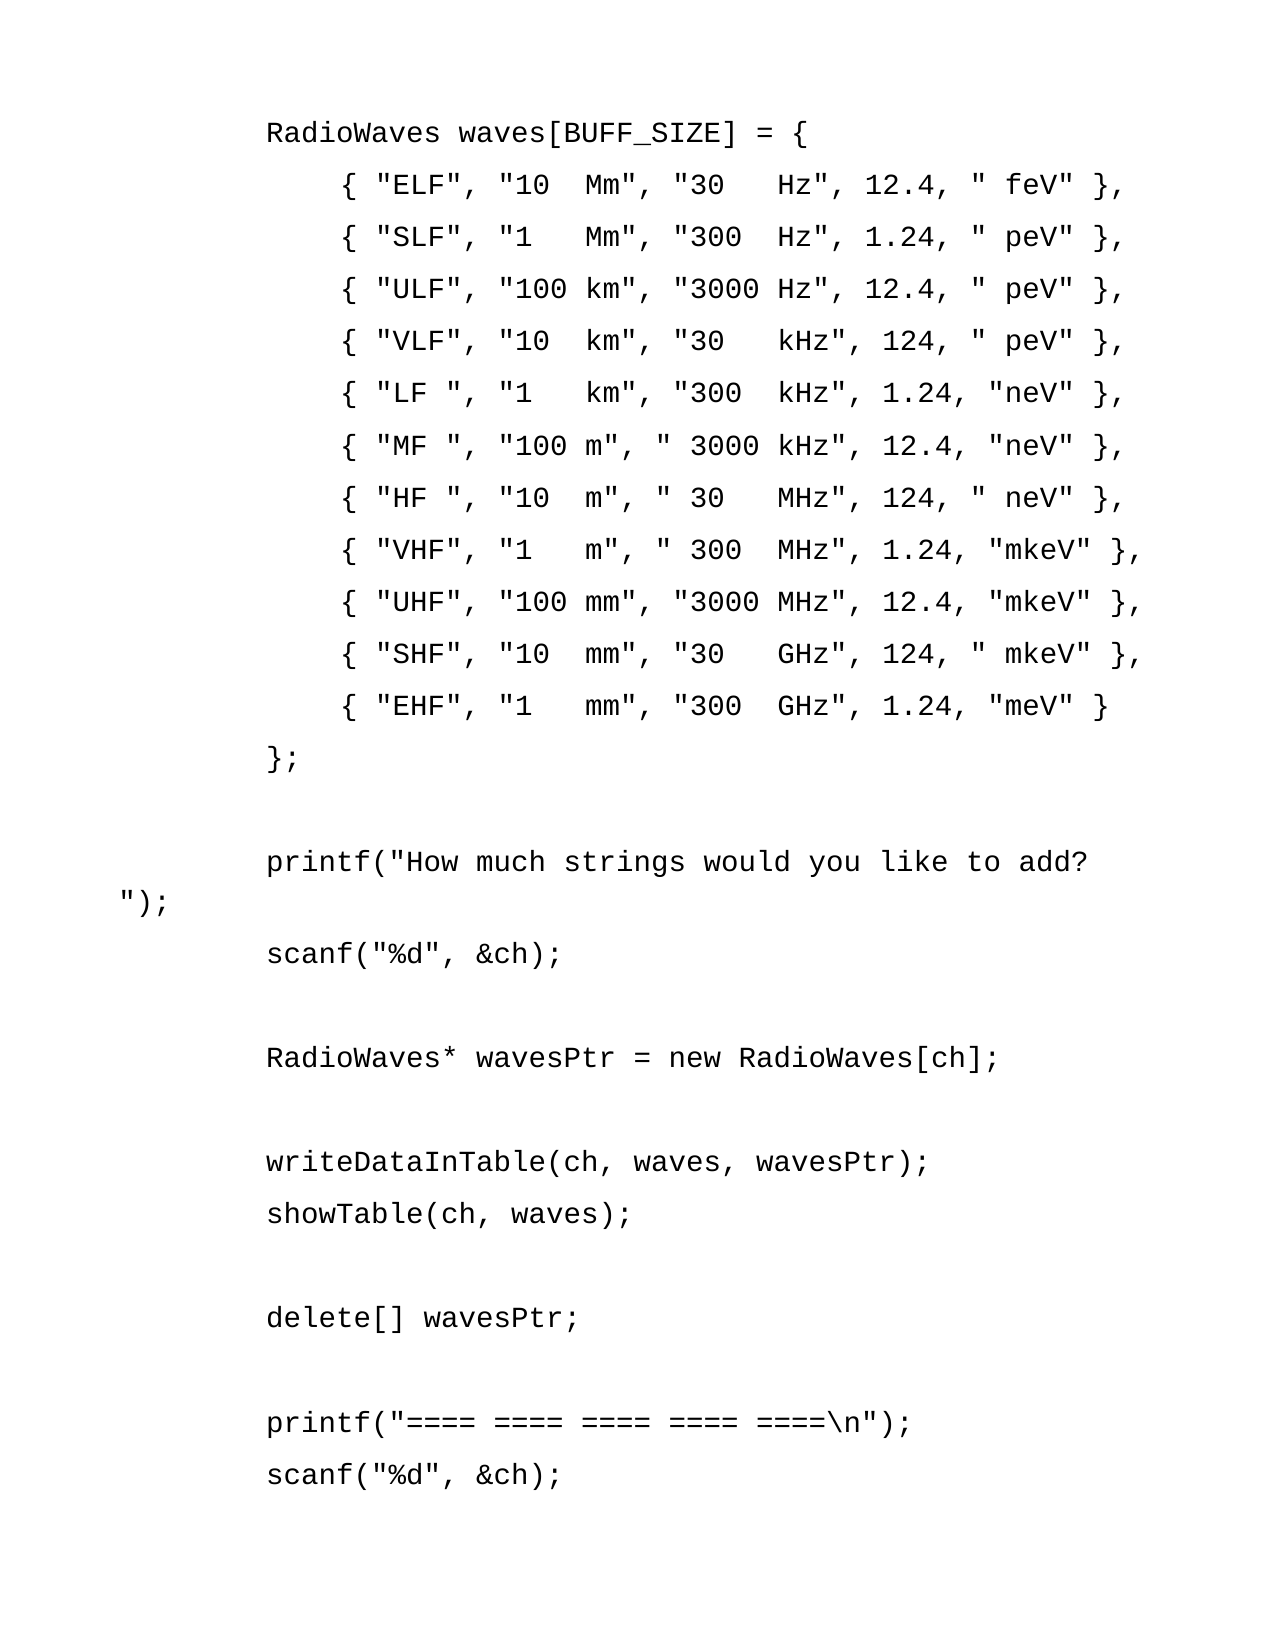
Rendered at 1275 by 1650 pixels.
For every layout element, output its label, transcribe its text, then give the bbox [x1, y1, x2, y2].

text { "ELF", "10 Mm", "30 Hz", 12.4, " feV" }, [118, 170, 1157, 203]
text { "SHF", "10 mm", "30 GHz", 124, " mkeV" }, [118, 639, 1157, 672]
text printf("==== ==== ==== ==== ====\n"); [118, 1408, 1157, 1441]
text { "HF ", "10 m", " 30 MHz", 124, " neV" }, [118, 483, 1157, 516]
text { "SLF", "1 Mm", "300 Hz", 1.24, " peV" }, [118, 222, 1157, 255]
text delete[] wavesPtr; [118, 1303, 1157, 1337]
text }; [118, 743, 1157, 776]
text RadioWaves waves[BUFF_SIZE] = { [118, 118, 1157, 151]
text writeDataInTable(ch, waves, wavesPtr); [118, 1147, 1157, 1180]
text { "MF ", "100 m", " 3000 kHz", 12.4, "neV" }, [118, 431, 1157, 464]
text { "ULF", "100 km", "3000 Hz", 12.4, " peV" }, [118, 274, 1157, 307]
text scanf("%d", &ch); [118, 939, 1157, 972]
text RadioWaves* wavesPtr = new RadioWaves[ch]; [118, 1043, 1157, 1076]
text scanf("%d", &ch); [118, 1460, 1157, 1493]
text { "VLF", "10 km", "30 kHz", 124, " peV" }, [118, 326, 1157, 359]
text { "UHF", "100 mm", "3000 MHz", 12.4, "mkeV" }, [118, 587, 1157, 620]
text { "VHF", "1 m", " 300 MHz", 1.24, "mkeV" }, [118, 535, 1157, 568]
text showTable(ch, waves); [118, 1199, 1157, 1232]
text { "LF ", "1 km", "300 kHz", 1.24, "neV" }, [118, 378, 1157, 412]
text printf("How much strings would you like to add? "); [118, 847, 1157, 920]
text { "EHF", "1 mm", "300 GHz", 1.24, "meV" } [118, 691, 1157, 724]
